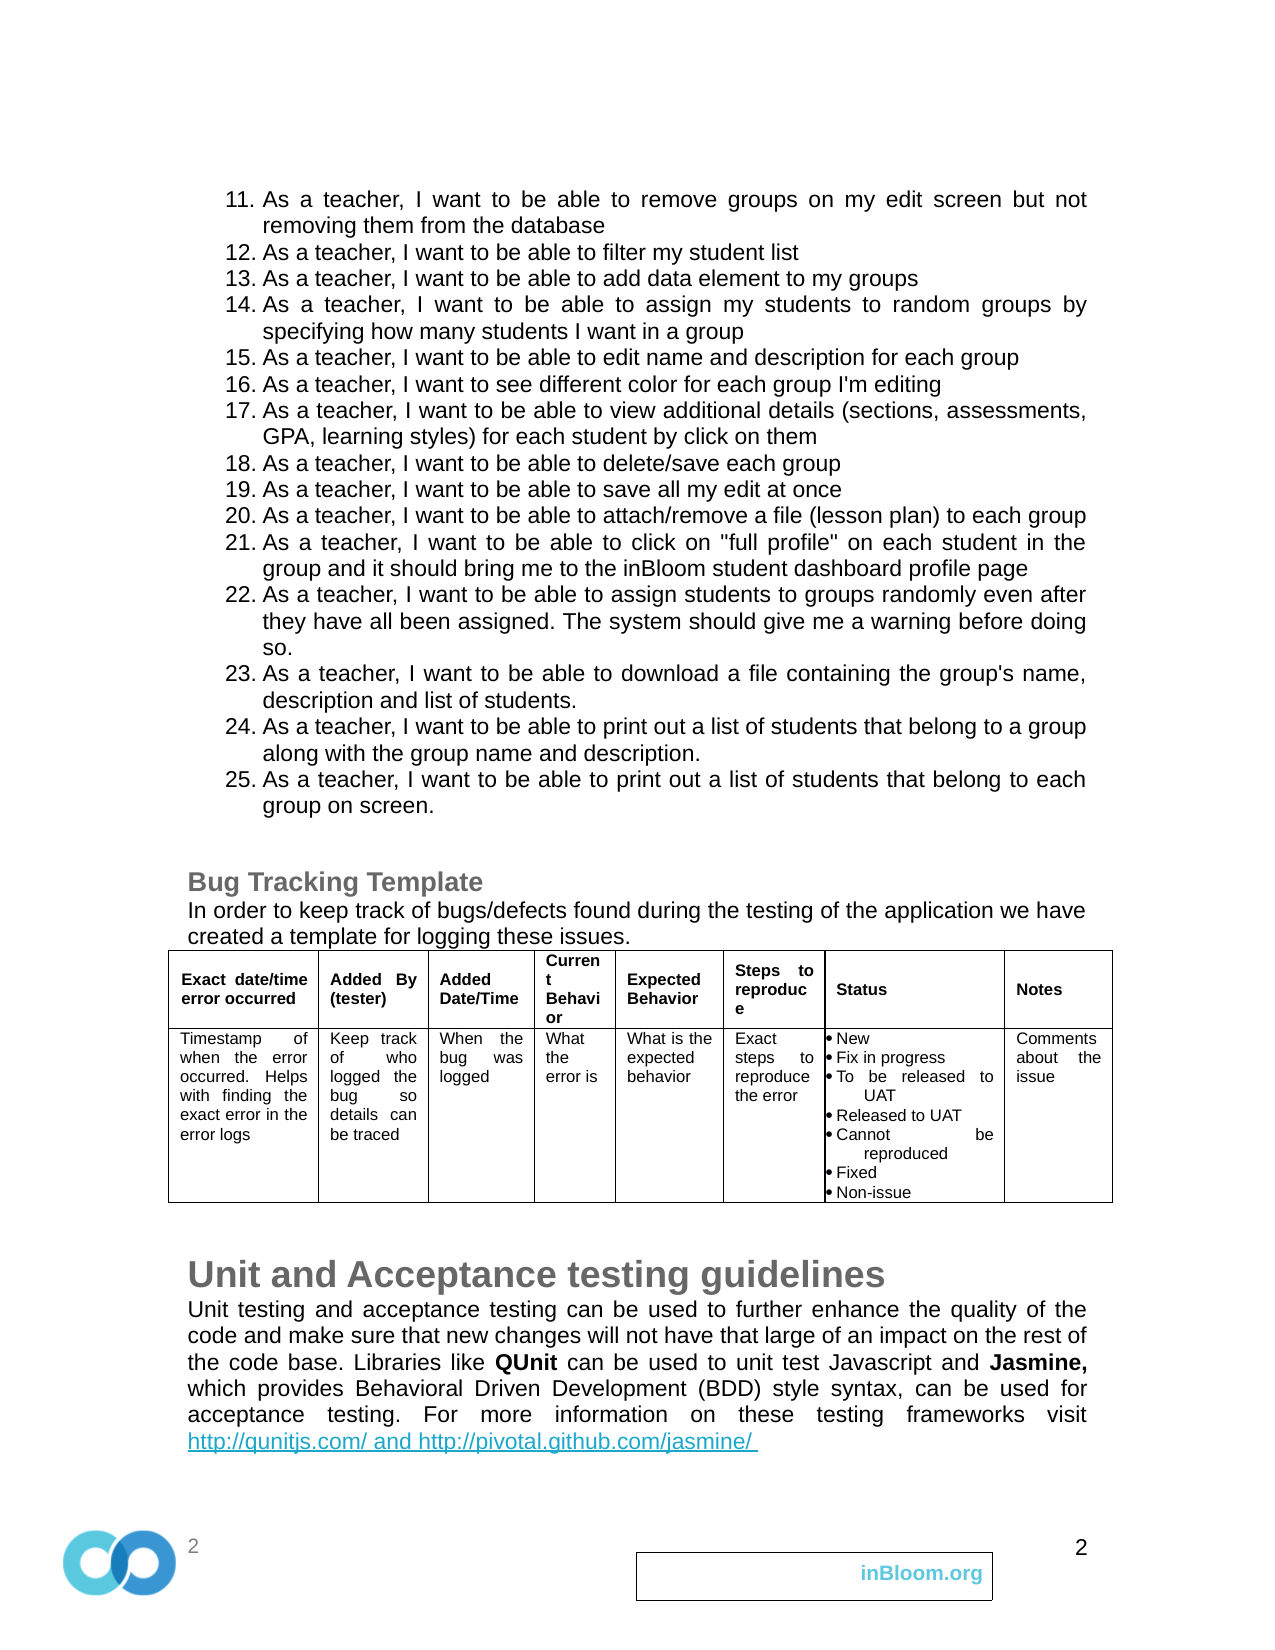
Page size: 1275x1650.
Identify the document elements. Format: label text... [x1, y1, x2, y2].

list As a teacher, I want to be able to edit name and description for each group [225, 344, 1087, 371]
table_header Expected Behavior [616, 951, 723, 1027]
table_cell Timestamp of when the error occurred. Helps with finding the exact error in the error logs [169, 1029, 318, 1202]
table_cell Comments about the issue [1005, 1029, 1112, 1202]
subtitle Unit and Acceptance testing guidelines [187, 1253, 1087, 1296]
list As a teacher, I want to be able to click on "full profile" on each student in the group and it should bring me to the inBloom student dashboard profile page [225, 529, 1087, 581]
text Unit testing and acceptance testing can be used to further enhance the quality of the code and make sure that new changes will not have that large of an impact on the rest of the code base. Libraries like QUnit can be used to unit test Javascript and Jasmine, which provides Behavioral Driven Development (BDD) style syntax, can be used for acceptance testing. For more information on these testing frameworks visit http://qunitjs.com/ and http://pivotal.github.com/jasmine/ [187, 1296, 1087, 1454]
table_cell What the error is [535, 1029, 615, 1202]
table_header Steps to reproduce [724, 951, 824, 1027]
table_header Notes [1005, 951, 1112, 1027]
table_cell Exact steps to reproduce the error [724, 1029, 824, 1202]
table_cell What is the expected behavior [616, 1029, 723, 1202]
list As a teacher, I want to be able to print out a list of students that belong to each group on screen. [225, 766, 1087, 818]
table_header Status [826, 951, 1004, 1027]
table_cell When the bug was logged [429, 1029, 534, 1202]
list As a teacher, I want to be able to download a file containing the group's name, description and list of students. [225, 660, 1087, 713]
table_header Added By (tester) [319, 951, 428, 1027]
list As a teacher, I want to be able to delete/save each group [225, 449, 1087, 476]
list As a teacher, I want to see different color for each group I'm editing [225, 371, 1087, 397]
list As a teacher, I want to be able to add data element to my groups [225, 265, 1087, 291]
list As a teacher, I want to be able to filter my student list [225, 239, 1087, 265]
text In order to keep track of bugs/defects found during the testing of the application we have created a template for logging these issues. [187, 897, 1087, 950]
list As a teacher, I want to be able to save all my edit at once [225, 476, 1087, 502]
table_cell New Fix in progress To be released to UAT Released to UAT Cannot be reproduced Fixed Non-issue [826, 1029, 1004, 1202]
list As a teacher, I want to be able to assign my students to random groups by specifying how many students I want in a group [225, 291, 1087, 344]
list As a teacher, I want to be able to view additional details (sections, assessments, GPA, learning styles) for each student by click on them [225, 397, 1087, 449]
table_cell Keep track of who logged the bug so details can be traced [319, 1029, 428, 1202]
list As a teacher, I want to be able to assign students to groups randomly even after they have all been assigned. The system should give me a warning before doing so. [225, 581, 1087, 660]
list As a teacher, I want to be able to attach/remove a file (lesson plan) to each group [225, 502, 1087, 529]
table_header Added Date/Time [429, 951, 534, 1027]
table_header Exact date/time error occurred [169, 951, 318, 1027]
table_header Current Behavior [535, 951, 615, 1027]
picture [53, 1518, 926, 1635]
subtitle Bug Tracking Template [187, 866, 1087, 897]
list As a teacher, I want to be able to remove groups on my edit screen but not removing them from the database [225, 186, 1087, 239]
list As a teacher, I want to be able to print out a list of students that belong to a group along with the group name and description. [225, 713, 1087, 766]
